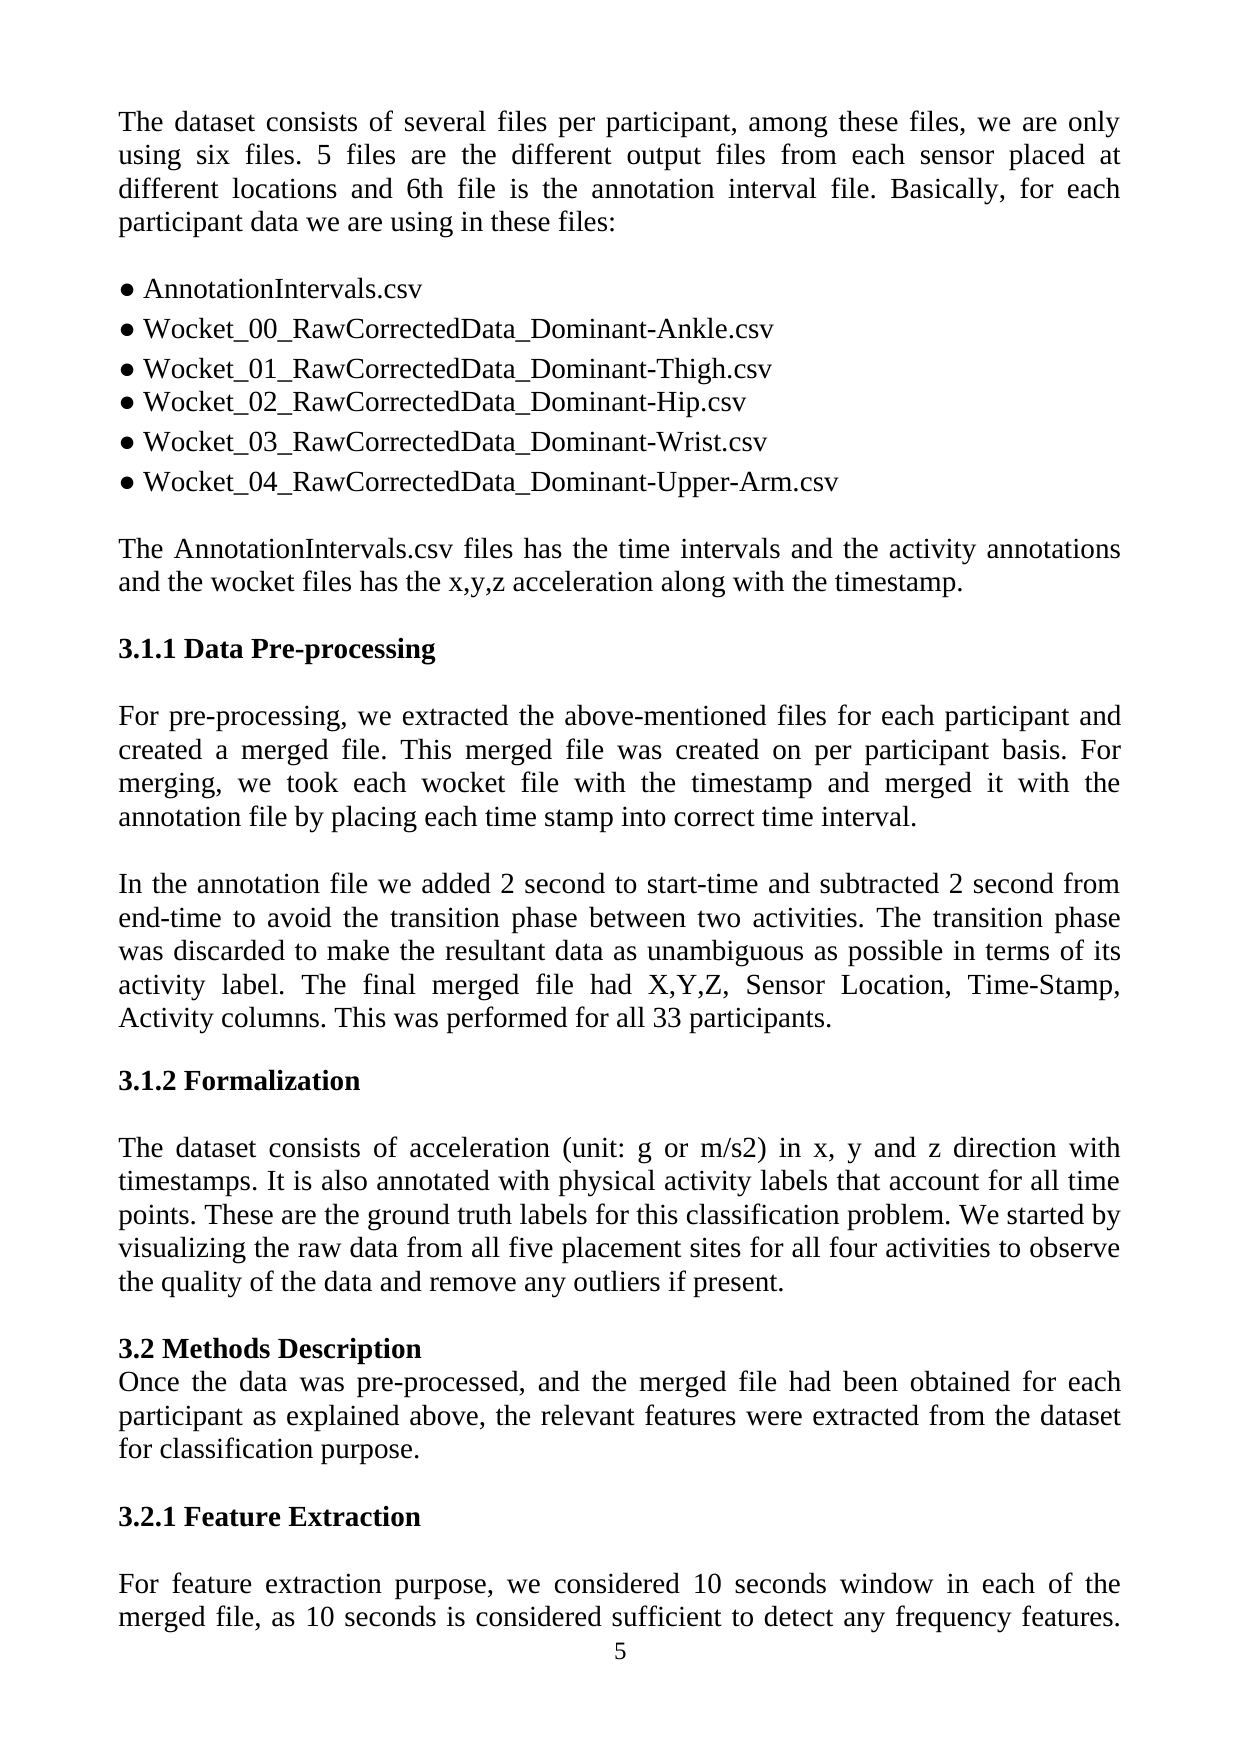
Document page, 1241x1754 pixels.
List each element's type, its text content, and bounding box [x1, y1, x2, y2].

text 3.1.2 Formalization [118, 1063, 1122, 1096]
text The dataset consists of acceleration (unit: g or m/s2) in x, y and z direction with timestamps. It is also annotated with physical activity labels that account for all time points. These are the ground truth labels for this classification problem. We started by visualizing the raw data from all five placement sites for all four activities to observe the quality of the data and remove any outliers if present. [118, 1130, 1122, 1297]
text ● Wocket_01_RawCorrectedData_Dominant-Thigh.csv [118, 351, 1122, 384]
text 3.2 Methods Description [118, 1331, 1122, 1364]
text ● Wocket_04_RawCorrectedData_Dominant-Upper-Arm.csv [118, 464, 1122, 497]
text 3.1.1 Data Pre-processing [118, 631, 1122, 665]
text In the annotation file we added 2 second to start-time and subtracted 2 second from end-time to avoid the transition phase between two activities. The transition phase was discarded to make the resultant data as unambiguous as possible in terms of its activity label. The final merged file had X,Y,Z, Sensor Location, Time-Stamp, Activity columns. This was performed for all 33 participants. [118, 866, 1122, 1034]
text ● AnnotationIntervals.csv [118, 271, 1122, 305]
text The AnnotationIntervals.csv files has the time intervals and the activity annotations and the wocket files has the x,y,z acceleration along with the timestamp. [118, 531, 1122, 598]
text For feature extraction purpose, we considered 10 seconds window in each of the merged file, as 10 seconds is considered sufficient to detect any frequency features. [118, 1566, 1122, 1633]
text For pre-processing, we extracted the above-mentioned files for each participant and created a merged file. This merged file was created on per participant basis. For merging, we took each wocket file with the timestamp and merged it with the annotation file by placing each time stamp into correct time interval. [118, 698, 1122, 833]
text The dataset consists of several files per participant, among these files, we are only using six files. 5 files are the different output files from each sensor placed at different locations and 6th file is the annotation interval file. Basically, for each participant data we are using in these files: [118, 104, 1122, 238]
text 3.2.1 Feature Extraction [118, 1499, 1122, 1532]
text ● Wocket_03_RawCorrectedData_Dominant-Wrist.csv [118, 424, 1122, 458]
text Once the data was pre-processed, and the merged file had been obtained for each participant as explained above, the relevant features were extracted from the dataset for classification purpose. [118, 1364, 1122, 1465]
text ● Wocket_02_RawCorrectedData_Dominant-Hip.csv [118, 384, 1122, 418]
text ● Wocket_00_RawCorrectedData_Dominant-Ankle.csv [118, 311, 1122, 345]
